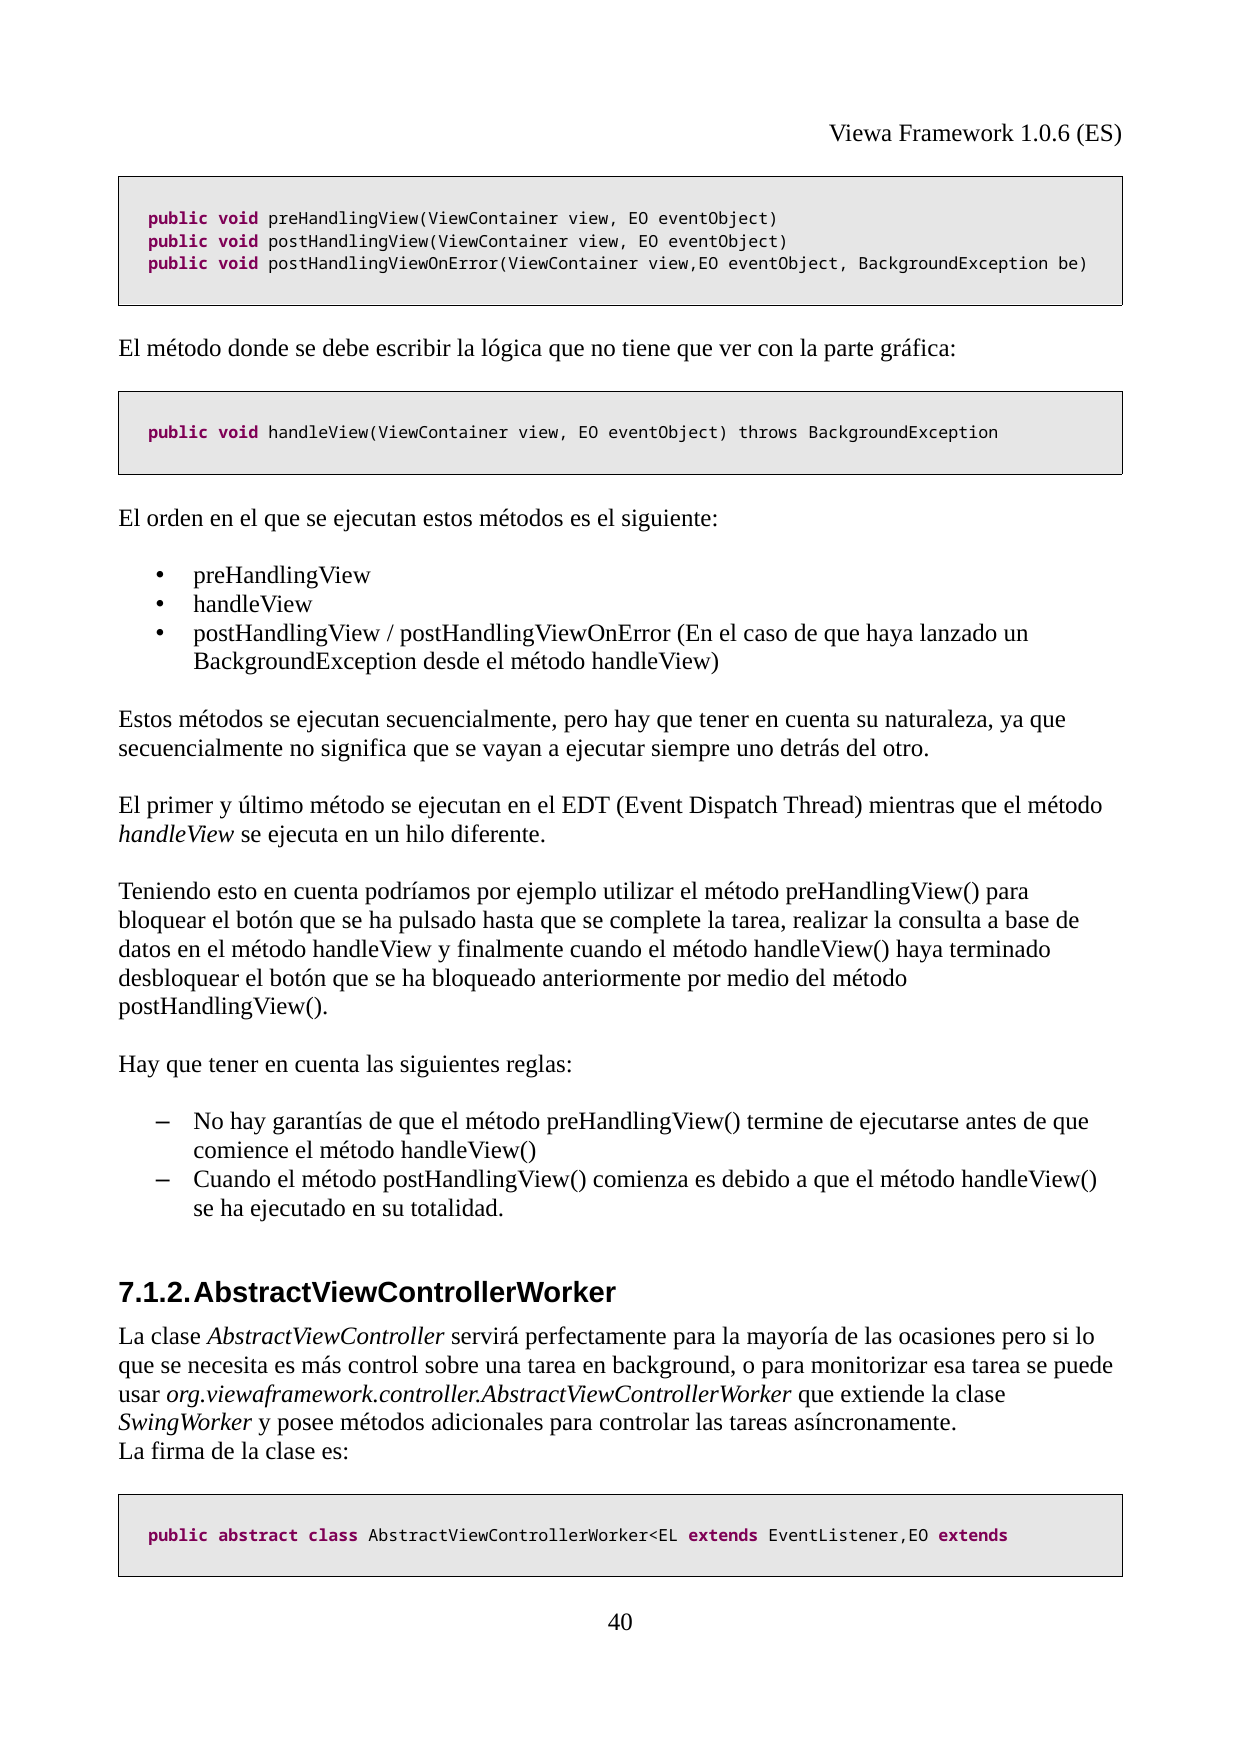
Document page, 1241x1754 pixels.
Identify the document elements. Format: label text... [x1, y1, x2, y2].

text La clase AbstractViewController servirá perfectamente para la mayoría de las ocasiones pero si lo que se necesita es más control sobre una tarea en background, o para monitorizar esa tarea se puede usar org.viewaframework.controller.AbstractViewControllerWorker que extiende la clase SwingWorker y posee métodos adicionales para controlar las tareas asíncronamente. [118, 1321, 1122, 1436]
text La firma de la clase es: [118, 1436, 1122, 1465]
text Teniendo esto en cuenta podríamos por ejemplo utilizar el método preHandlingView() para bloquear el botón que se ha pulsado hasta que se complete la tarea, realizar la consulta a base de datos en el método handleView y finalmente cuando el método handleView() haya terminado desbloquear el botón que se ha bloqueado anteriormente por medio del método postHandlingView(). [118, 876, 1122, 1020]
text El método donde se debe escribir la lógica que no tiene que ver con la parte gráfica: [118, 333, 1122, 362]
subtitle AbstractViewControllerWorker [118, 1275, 1122, 1309]
list postHandlingView / postHandlingViewOnError (En el caso de que haya lanzado un BackgroundException desde el método handleView) [156, 618, 1122, 675]
text Hay que tener en cuenta las siguientes reglas: [118, 1049, 1122, 1078]
table_header public abstract class AbstractViewControllerWorker<EL extends EventListener,EO extends [119, 1495, 1122, 1576]
table_header public void handleView(ViewContainer view, EO eventObject) throws BackgroundException [119, 392, 1122, 474]
text El primer y último método se ejecutan en el EDT (Event Dispatch Thread) mientras que el método handleView se ejecuta en un hilo diferente. [118, 790, 1122, 848]
list No hay garantías de que el método preHandlingView() termine de ejecutarse antes de que comience el método handleView() [156, 1106, 1122, 1164]
list Cuando el método postHandlingView() comienza es debido a que el método handleView() se ha ejecutado en su totalidad. [156, 1164, 1122, 1221]
text El orden en el que se ejecutan estos métodos es el siguiente: [118, 503, 1122, 531]
list preHandlingView [156, 560, 1122, 589]
table_header public void preHandlingView(ViewContainer view, EO eventObject) public void postHandlingView(ViewContainer view, EO eventObject) public void postHandlingViewOnError(ViewContainer view,EO eventObject, BackgroundException be) [119, 177, 1122, 304]
text Estos métodos se ejecutan secuencialmente, pero hay que tener en cuenta su naturaleza, ya que secuencialmente no significa que se vayan a ejecutar siempre uno detrás del otro. [118, 704, 1122, 761]
list handleView [156, 589, 1122, 618]
